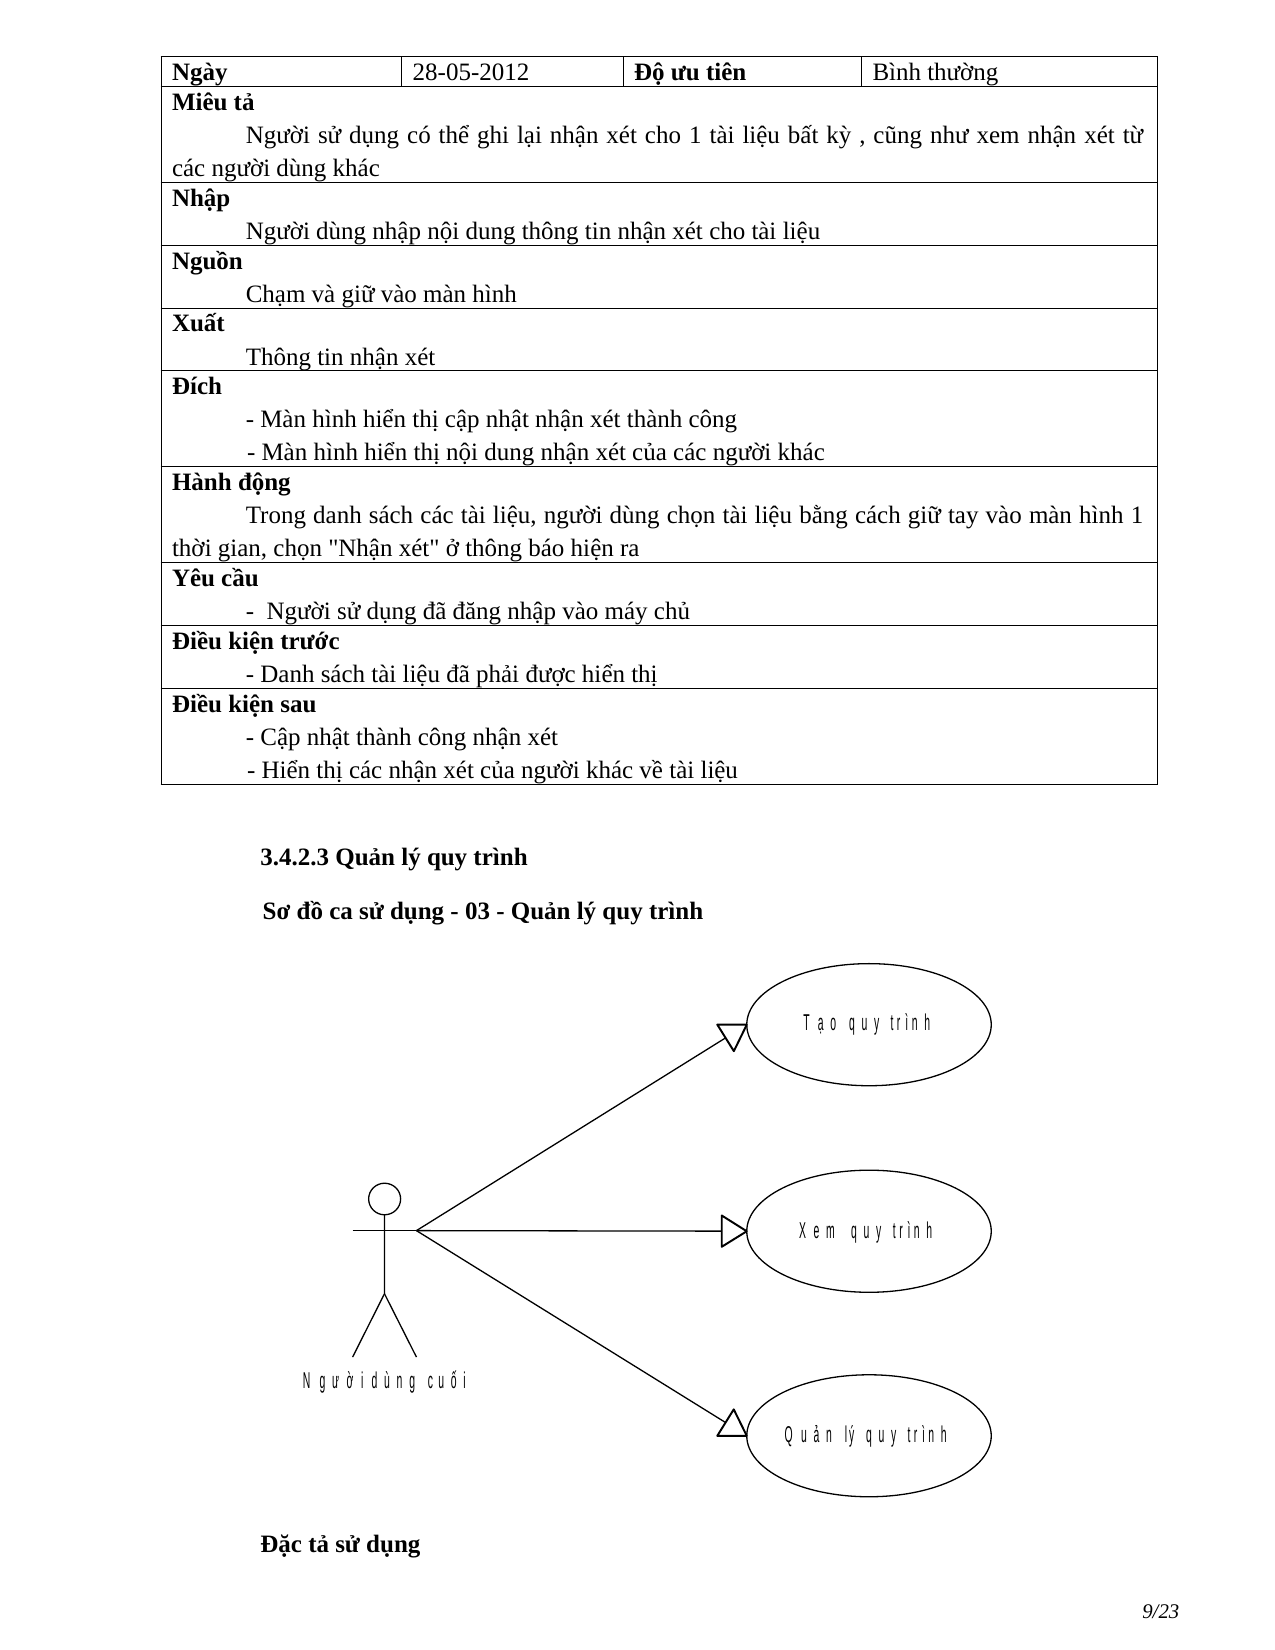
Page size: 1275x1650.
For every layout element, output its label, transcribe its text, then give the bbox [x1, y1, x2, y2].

table_cell Bình thường [862, 57, 1157, 86]
table_cell Điều kiện sau - Cập nhật thành công nhận xét - Hiển thị các nhận xét của người khác về tài liệu [162, 689, 1157, 783]
table_cell Độ ưu tiên [624, 57, 861, 86]
table_cell 28-05-2012 [402, 57, 623, 86]
text Sơ đồ ca sử dụng - 03 - Quản lý quy trình [262, 896, 1181, 924]
table_cell Xuất Thông tin nhận xét [162, 309, 1157, 370]
table_cell Điều kiện trước - Danh sách tài liệu đã phải được hiển thị [162, 626, 1157, 688]
text 3.4.2.3 Quản lý quy trình [260, 842, 1181, 871]
table_cell Ngày [162, 57, 401, 86]
table_cell Miêu tả Người sử dụng có thể ghi lại nhận xét cho 1 tài liệu bất kỳ , cũng như xem nhận xét từ các người dùng khác [162, 87, 1157, 182]
table_cell Nguồn Chạm và giữ vào màn hình [162, 246, 1157, 307]
table_cell Yêu cầu - Người sử dụng đã đăng nhập vào máy chủ [162, 563, 1157, 625]
text Đặc tả sử dụng [260, 1529, 1181, 1558]
table_cell Đích - Màn hình hiển thị cập nhật nhận xét thành công - Màn hình hiển thị nội dung nhận xét của các người khác [162, 371, 1157, 466]
table_cell Hành động Trong danh sách các tài liệu, người dùng chọn tài liệu bằng cách giữ tay vào màn hình 1 thời gian, chọn "Nhận xét" ở thông báo hiện ra [162, 467, 1157, 562]
table_cell Nhập Người dùng nhập nội dung thông tin nhận xét cho tài liệu [162, 183, 1157, 245]
